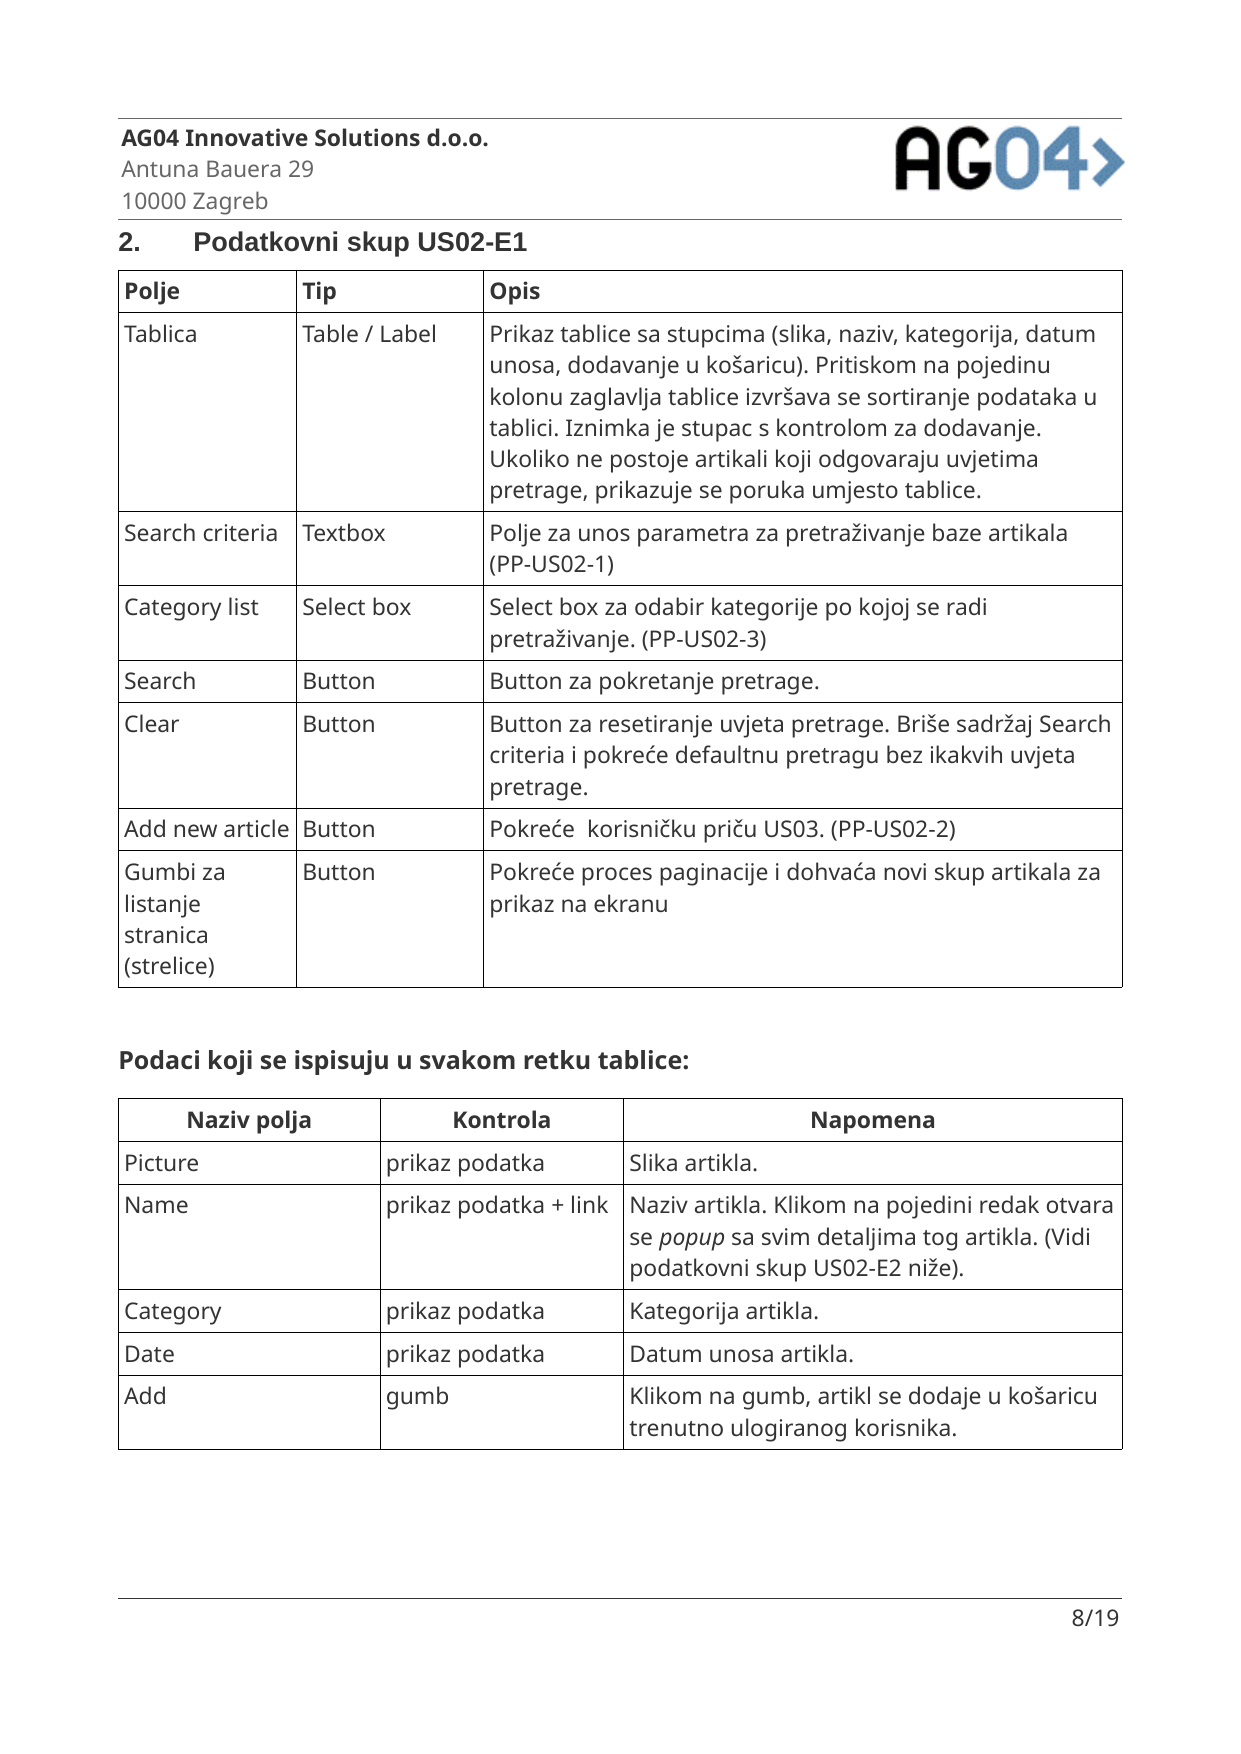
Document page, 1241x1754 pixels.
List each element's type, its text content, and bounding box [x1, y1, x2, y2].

table_cell prikaz podatka [381, 1333, 623, 1374]
table_cell Picture [119, 1142, 380, 1183]
table_cell Add [119, 1376, 380, 1448]
table_cell Select box za odabir kategorije po kojoj se radi pretraživanje. (PP-US02-3) [484, 586, 1122, 659]
table_cell Prikaz tablice sa stupcima (slika, naziv, kategorija, datum unosa, dodavanje u košaricu). Pritiskom na pojedinu kolonu zaglavlja tablice izvršava se sortiranje podataka u tablici. Iznimka je stupac s kontrolom za dodavanje. Ukoliko ne postoje artikali koji odgovaraju uvjetima pretrage, prikazuje se poruka umjesto tablice. [484, 313, 1122, 511]
table_header Naziv polja [119, 1099, 380, 1141]
table_header Tip [297, 271, 483, 312]
table_cell Search [119, 661, 296, 702]
table_cell Search criteria [119, 512, 296, 585]
table_cell Button [297, 703, 483, 808]
table_cell prikaz podatka + link [381, 1185, 623, 1289]
table_cell Pokreće korisničku priču US03. (PP-US02-2) [484, 809, 1122, 850]
table_cell Button za pokretanje pretrage. [484, 661, 1122, 702]
table_cell Textbox [297, 512, 483, 585]
table_cell Category [119, 1290, 380, 1332]
table_cell Button [297, 661, 483, 702]
table_cell gumb [381, 1376, 623, 1448]
table_cell Clear [119, 703, 296, 808]
table_cell Polje za unos parametra za pretraživanje baze artikala (PP-US02-1) [484, 512, 1122, 585]
table_cell prikaz podatka [381, 1290, 623, 1332]
table_cell Date [119, 1333, 380, 1374]
text Podaci koji se ispisuju u svakom retku tablice: [118, 1042, 1122, 1077]
picture [893, 123, 1128, 196]
subtitle Podatkovni skup US02-E1 [118, 226, 1122, 257]
table_cell Button [297, 809, 483, 850]
table_cell Category list [119, 586, 296, 659]
table_cell Kategorija artikla. [624, 1290, 1122, 1332]
table_cell Tablica [119, 313, 296, 511]
table_cell Add new article [119, 809, 296, 850]
table_cell Naziv artikla. Klikom na pojedini redak otvara se popup sa svim detaljima tog artikla. (Vidi podatkovni skup US02-E2 niže). [624, 1185, 1122, 1289]
table_cell Slika artikla. [624, 1142, 1122, 1183]
table_cell Table / Label [297, 313, 483, 511]
table_cell Name [119, 1185, 380, 1289]
table_header Opis [484, 271, 1122, 312]
table_header Napomena [624, 1099, 1122, 1141]
table_header Kontrola [381, 1099, 623, 1141]
table_cell Button [297, 851, 483, 987]
table_cell Datum unosa artikla. [624, 1333, 1122, 1374]
table_cell prikaz podatka [381, 1142, 623, 1183]
table_cell Button za resetiranje uvjeta pretrage. Briše sadržaj Search criteria i pokreće defaultnu pretragu bez ikakvih uvjeta pretrage. [484, 703, 1122, 808]
table_header Polje [119, 271, 296, 312]
table_cell Gumbi za listanje stranica (strelice) [119, 851, 296, 987]
table_cell Pokreće proces paginacije i dohvaća novi skup artikala za prikaz na ekranu [484, 851, 1122, 987]
table_cell Klikom na gumb, artikl se dodaje u košaricu trenutno ulogiranog korisnika. [624, 1376, 1122, 1448]
table_cell Select box [297, 586, 483, 659]
